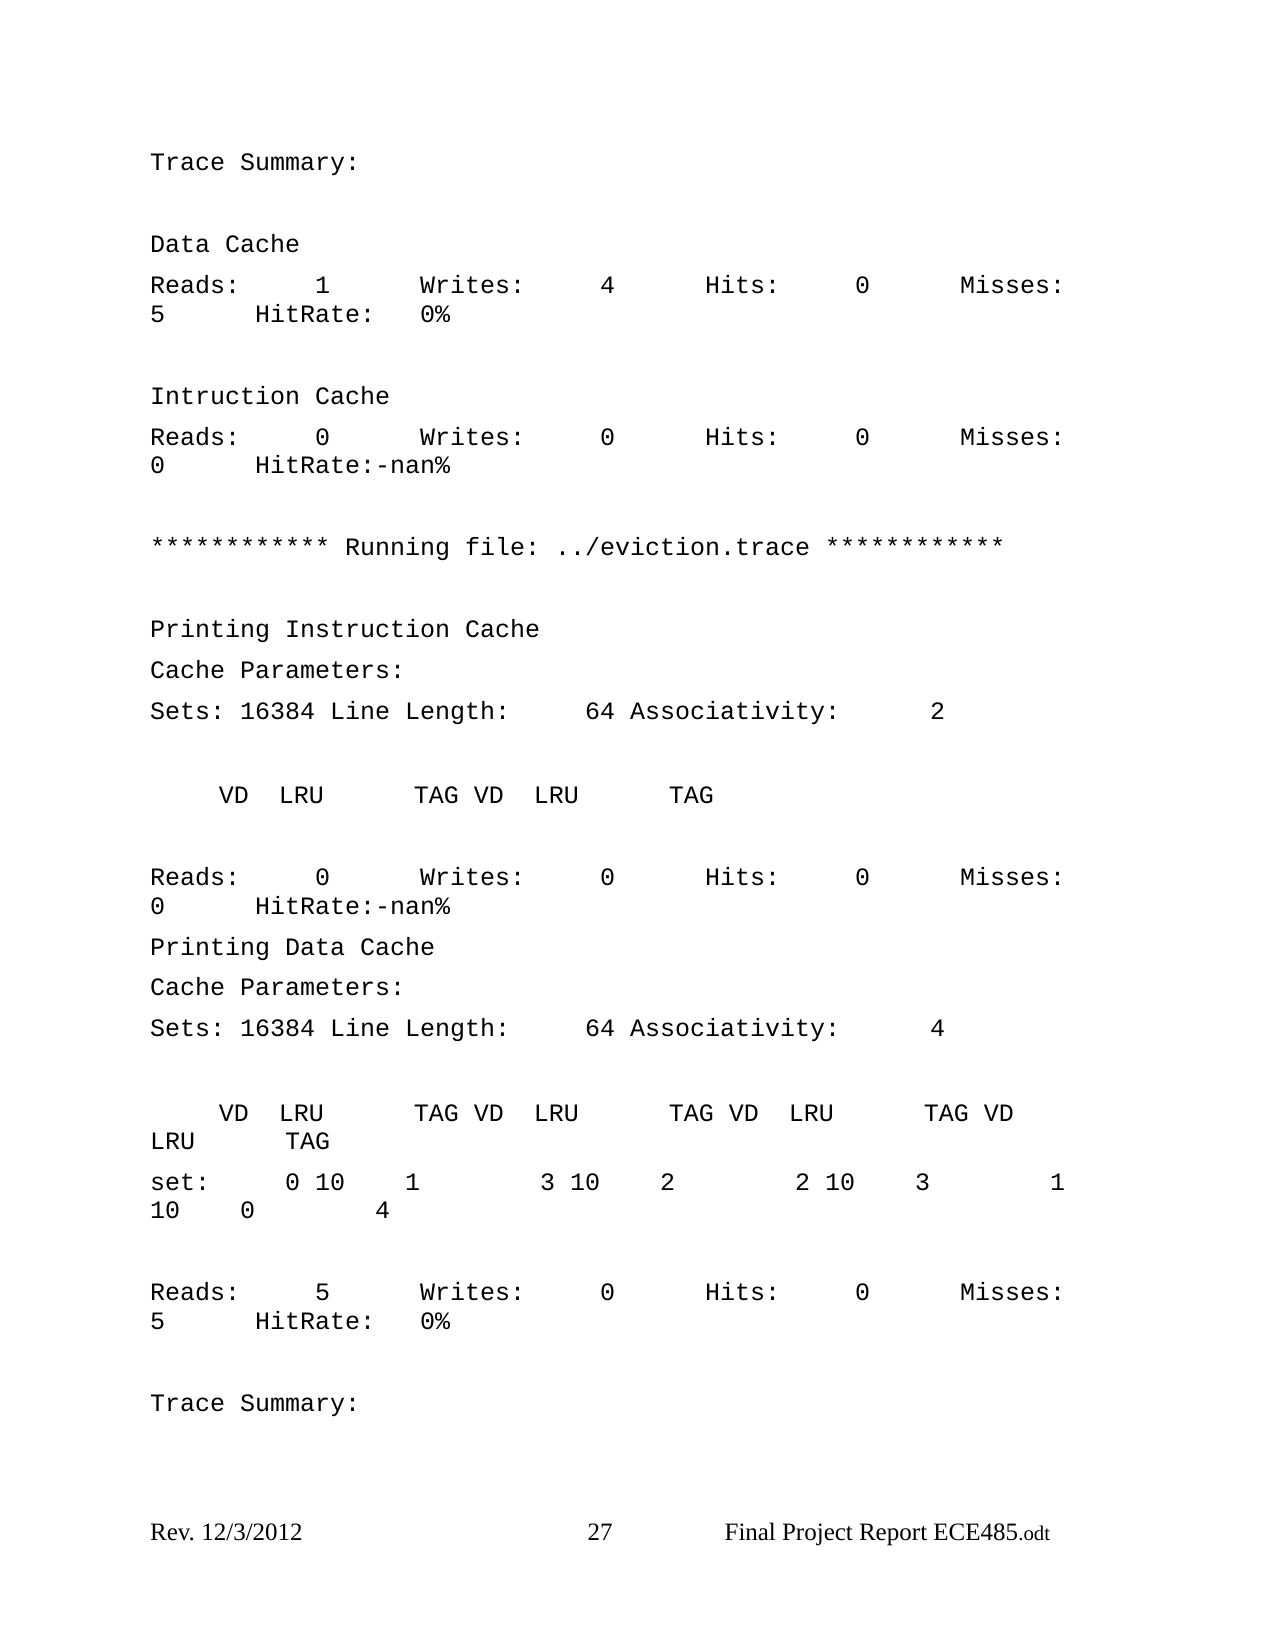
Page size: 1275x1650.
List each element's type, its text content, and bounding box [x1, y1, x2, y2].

text Sets: 16384 Line Length: 64 Associativity: 2 [150, 698, 1125, 727]
text Sets: 16384 Line Length: 64 Associativity: 4 [150, 1016, 1125, 1044]
text set: 0 10 1 3 10 2 2 10 3 1 10 0 4 [150, 1169, 1125, 1226]
text VD LRU TAG VD LRU TAG VD LRU TAG VD LRU TAG [150, 1098, 1125, 1157]
text Trace Summary: [150, 150, 1125, 178]
text Reads: 0 Writes: 0 Hits: 0 Misses: 0 HitRate:-nan% [150, 424, 1125, 481]
text Cache Parameters: [150, 657, 1125, 686]
text Printing Instruction Cache [150, 617, 1125, 645]
text Reads: 5 Writes: 0 Hits: 0 Misses: 5 HitRate: 0% [150, 1280, 1125, 1337]
text Printing Data Cache [150, 934, 1125, 962]
text Data Cache [150, 232, 1125, 260]
text Trace Summary: [150, 1390, 1125, 1419]
text VD LRU TAG VD LRU TAG [150, 780, 1125, 811]
text ************ Running file: ../eviction.trace ************ [150, 534, 1125, 563]
text Intruction Cache [150, 383, 1125, 412]
text Cache Parameters: [150, 975, 1125, 1003]
text Reads: 1 Writes: 4 Hits: 0 Misses: 5 HitRate: 0% [150, 273, 1125, 329]
text Reads: 0 Writes: 0 Hits: 0 Misses: 0 HitRate:-nan% [150, 865, 1125, 922]
